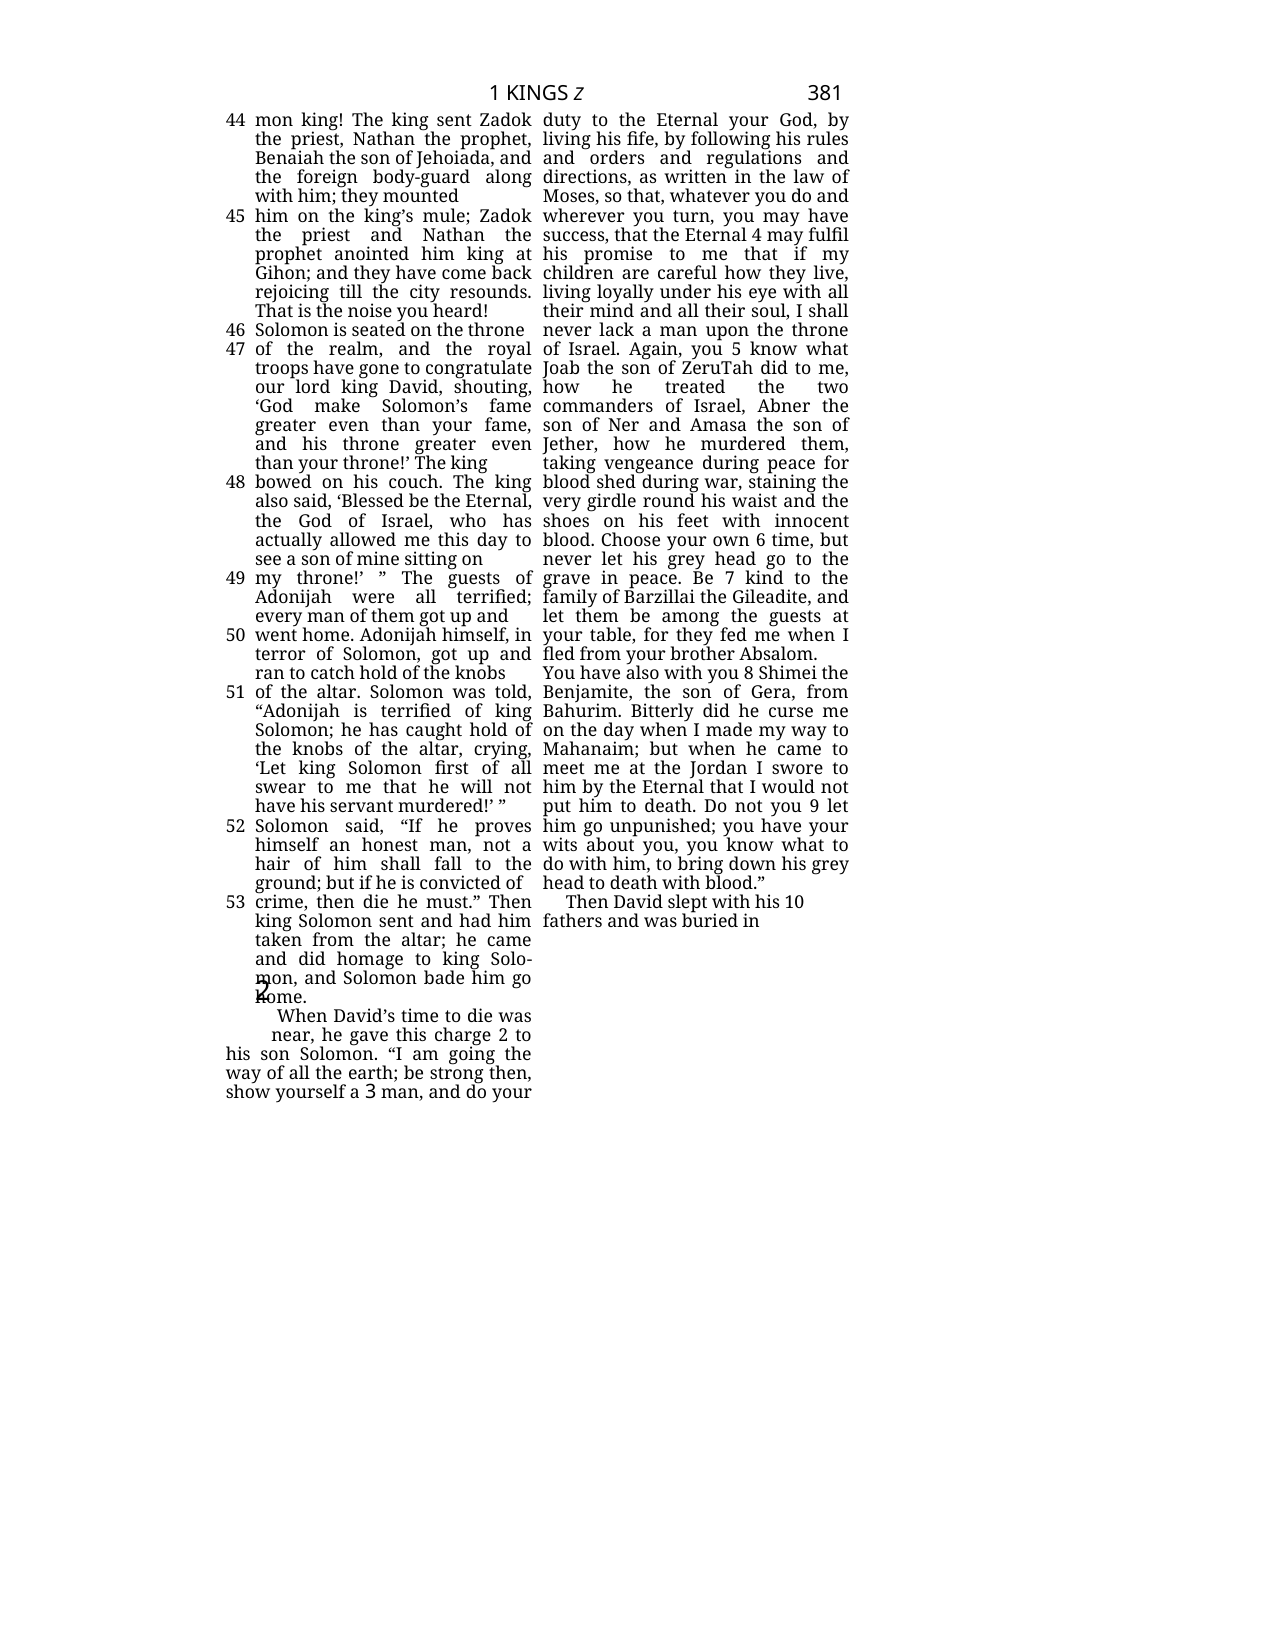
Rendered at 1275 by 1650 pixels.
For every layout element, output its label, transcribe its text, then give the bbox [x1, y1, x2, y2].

list Solomon said, “If he proves himself an honest man, not a hair of him shall fall to the ground; but if he is convicted of [226, 817, 532, 893]
text Then David slept with his 10 fathers and was buried in [543, 893, 849, 931]
list went home. Adonijah himself, in terror of Solomon, got up and ran to catch hold of the knobs [226, 626, 532, 683]
list of the altar. Solomon was told, “Adonijah is terrified of king Solomon; he has caught hold of the knobs of the altar, crying, ‘Let king Solomon first of all swear to me that he will not have his servant murdered!’ ” [226, 683, 532, 817]
list of the realm, and the royal troops have gone to congratu­late our lord king David, shout­ing, ‘God make Solomon’s fame greater even than your fame, and his throne greater even than your throne!’ The king [226, 340, 532, 474]
list mon king! The king sent Zadok the priest, Nathan the prophet, Benaiah the son of Jehoiada, and the foreign body-guard along with him; they mounted [226, 111, 532, 207]
list him on the king’s mule; Zadok the priest and Nathan the prophet anointed him king at Gihon; and they have come back rejoicing till the city resounds. That is the noise you heard! [226, 207, 532, 321]
list Solomon is seated on the throne [226, 321, 532, 340]
text 2 When David’s time to die was near, he gave this charge 2 to his son Solomon. “I am going the way of all the earth; be strong then, show yourself a 3 man, and do your duty to the Eternal your God, by living his fife, by following his rules and orders and regulations and direc­tions, as written in the law of Moses, so that, whatever you do and wherever you turn, you may have success, that the Eternal 4 may fulfil his promise to me that if my children are careful how they live, living loyally under his eye with all their mind and all their soul, I shall never lack a man upon the throne of Israel. Again, you 5 know what Joab the son of ZeruTah did to me, how he treated the two commanders of Israel, Abner the son of Ner and Amasa the son of Jether, how he murdered them, taking venge­ance during peace for blood shed during war, staining the very girdle round his waist and the shoes on his feet with inno­cent blood. Choose your own 6 time, but never let his grey head go to the grave in peace. Be 7 kind to the family of Barzillai the Gileadite, and let them be among the guests at your table, for they fed me when I fled from your brother Absalom. [226, 1007, 532, 1103]
list bowed on his couch. The king also said, ‘Blessed be the Eter­nal, the God of Israel, who has actually allowed me this day to see a son of mine sitting on [226, 474, 532, 569]
text 2 When David’s time to die was near, he gave this charge 2 to his son Solomon. “I am going the way of all the earth; be strong then, show yourself a 3 man, and do your duty to the Eternal your God, by living his fife, by following his rules and orders and regulations and direc­tions, as written in the law of Moses, so that, whatever you do and wherever you turn, you may have success, that the Eternal 4 may fulfil his promise to me that if my children are careful how they live, living loyally under his eye with all their mind and all their soul, I shall never lack a man upon the throne of Israel. Again, you 5 know what Joab the son of ZeruTah did to me, how he treated the two commanders of Israel, Abner the son of Ner and Amasa the son of Jether, how he murdered them, taking venge­ance during peace for blood shed during war, staining the very girdle round his waist and the shoes on his feet with inno­cent blood. Choose your own 6 time, but never let his grey head go to the grave in peace. Be 7 kind to the family of Barzillai the Gileadite, and let them be among the guests at your table, for they fed me when I fled from your brother Absalom. [543, 111, 849, 664]
list my throne!’ ” The guests of Adonijah were all terrified; every man of them got up and [226, 569, 532, 626]
list crime, then die he must.” Then king Solomon sent and had him taken from the altar; he came and did homage to king Solo­mon, and Solomon bade him go home. [226, 893, 532, 1007]
text You have also with you 8 Shimei the Benjamite, the son of Gera, from Bahurim. Bitterly did he curse me on the day when I made my way to Mahanaim; but when he came to meet me at the Jordan I swore to him by the Eternal that I would not put him to death. Do not you 9 let him go unpunished; you have your wits about you, you know what to do with him, to bring down his grey head to death with blood.” [543, 664, 849, 893]
